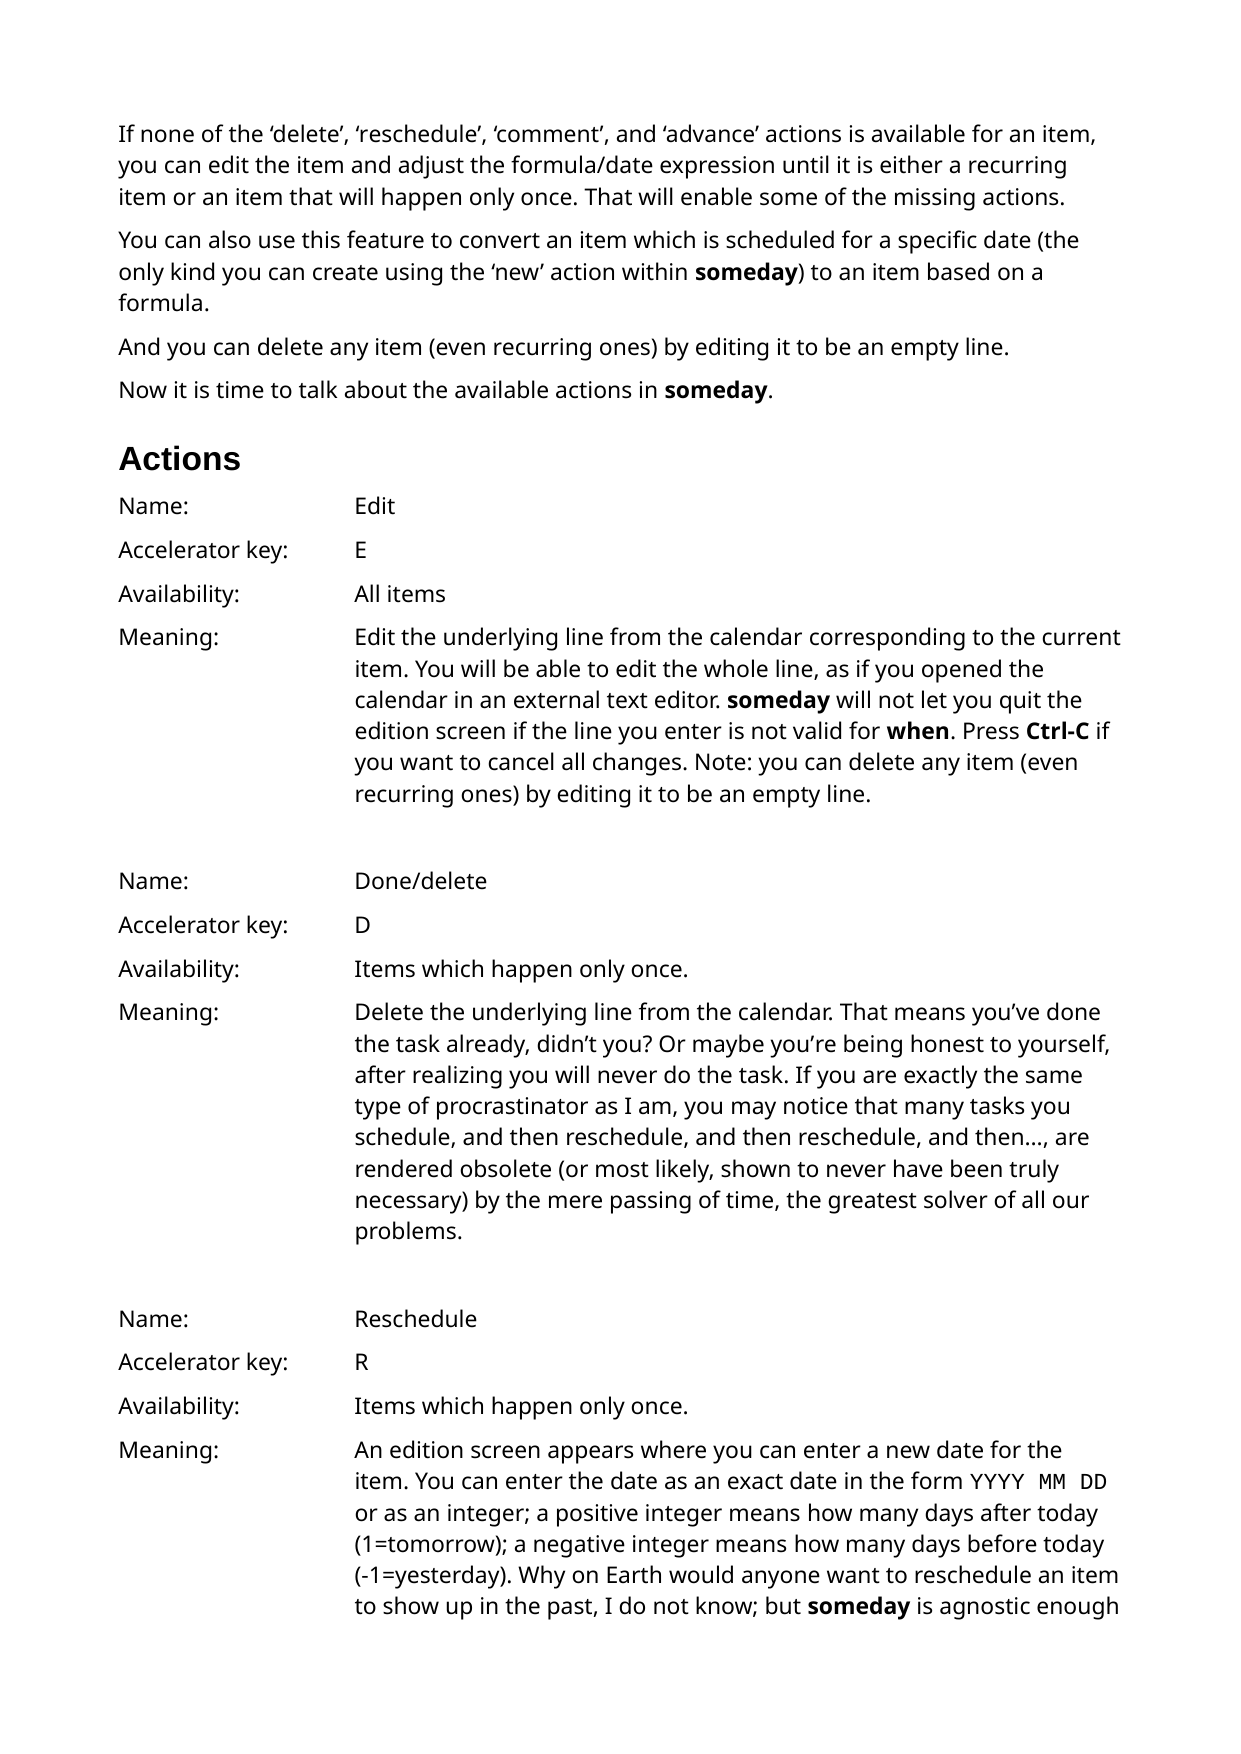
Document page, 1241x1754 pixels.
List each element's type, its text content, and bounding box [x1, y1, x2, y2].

text If none of the ‘delete’, ‘reschedule’, ‘comment’, and ‘advance’ actions is available for an item, you can edit the item and adjust the formula/date expression until it is either a recurring item or an item that will happen only once. That will enable some of the missing actions. [118, 118, 1122, 212]
text Availability: All items [118, 578, 1122, 609]
text Availability: Items which happen only once. [118, 953, 1122, 984]
text Now it is time to talk about the available actions in someday. [118, 374, 1122, 406]
text Name: Done/delete [118, 865, 1122, 896]
text Meaning: Edit the underlying line from the calendar corresponding to the current item. You will be able to edit the whole line, as if you opened the calendar in an external text editor. someday will not let you quit the edition screen if the line you enter is not valid for when. Press Ctrl‑C if you want to cancel all changes. Note: you can delete any item (even recurring ones) by editing it to be an empty line. [118, 621, 1122, 809]
text Meaning: Delete the underlying line from the calendar. That means you’ve done the task already, didn’t you? Or maybe you’re being honest to yourself, after realizing you will never do the task. If you are exactly the same type of procrastinator as I am, you may notice that many tasks you schedule, and then reschedule, and then reschedule, and then…, are rendered obsolete (or most likely, shown to never have been truly necessary) by the mere passing of time, the greatest solver of all our problems. [118, 996, 1122, 1246]
subtitle Actions [118, 439, 1122, 478]
text Accelerator key: R [118, 1346, 1122, 1378]
text Availability: Items which happen only once. [118, 1390, 1122, 1421]
text Name: Reschedule [118, 1303, 1122, 1334]
text Accelerator key: E [118, 534, 1122, 565]
text Meaning: An edition screen appears where you can enter a new date for the item. You can enter the date as an exact date in the form YYYY MM DD or as an integer; a positive integer means how many days after today (1=tomorrow); a negative integer means how many days before today (‑1=yesterday). Why on Earth would anyone want to reschedule an item to show up in the past, I do not know; but someday is agnostic enough [118, 1434, 1122, 1621]
text And you can delete any item (even recurring ones) by editing it to be an empty line. [118, 331, 1122, 362]
text Name: Edit [118, 490, 1122, 521]
text Accelerator key: D [118, 909, 1122, 940]
text You can also use this feature to convert an item which is scheduled for a specific date (the only kind you can create using the ‘new’ action within someday) to an item based on a formula. [118, 224, 1122, 318]
